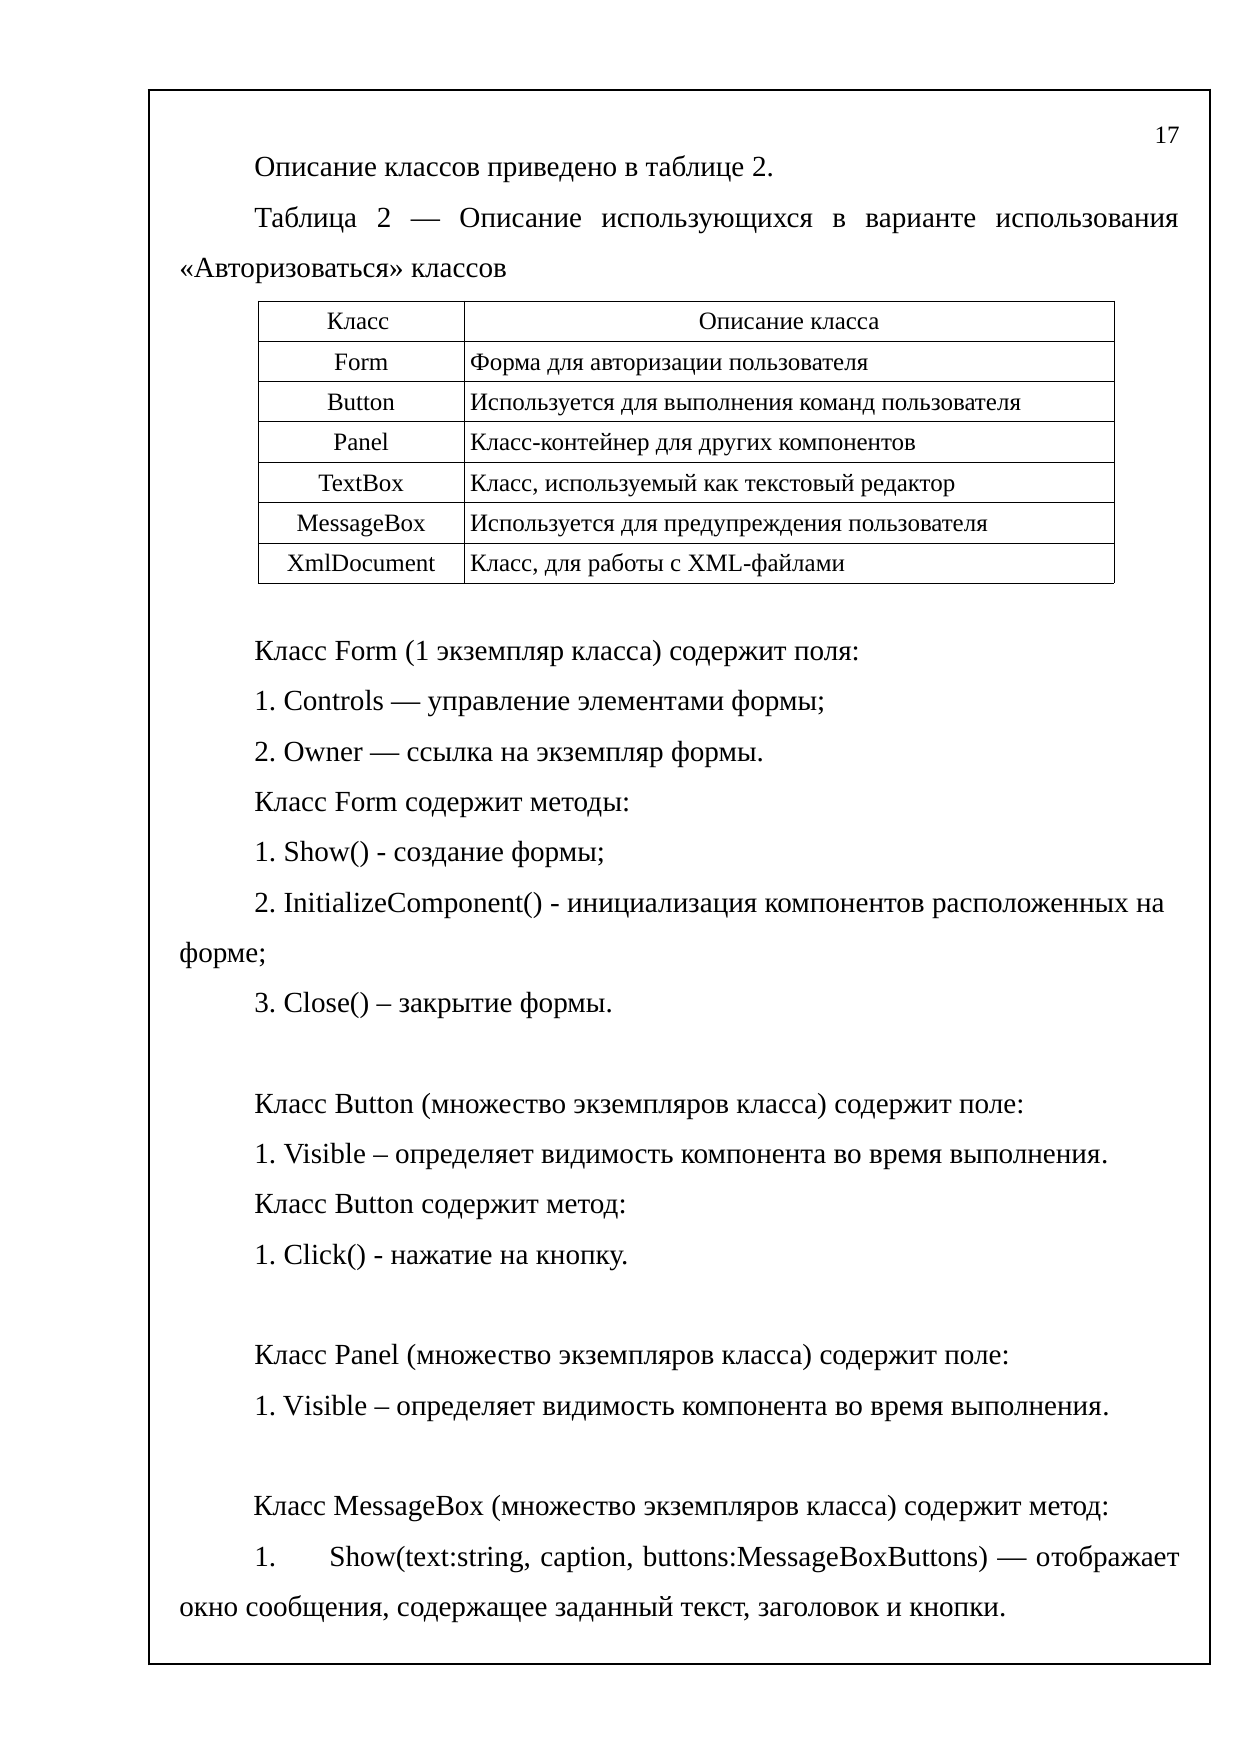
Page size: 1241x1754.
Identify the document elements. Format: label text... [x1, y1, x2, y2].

text Класс Button (множество экземпляров класса) содержит поле: [179, 1086, 1179, 1119]
list Show(text:string, сaption, buttons:MessageBoxButtons) — отображает окно сообщения, содержащее заданный текст, заголовок и кнопки. [179, 1539, 1179, 1623]
text Таблица 2 — Описание использующихся в варианте использования «Авторизоваться» классов [179, 200, 1179, 284]
text 3. Close() – закрытие формы. [179, 985, 1179, 1019]
text 1. Click() - нажатие на кнопку. [179, 1237, 1179, 1270]
table_cell MessageBox [259, 503, 464, 542]
text 1. Show() - создание формы; [179, 834, 1179, 868]
text Класс Button содержит метод: [179, 1187, 1179, 1220]
text Класс Form (1 экземпляр класса) содержит поля: [179, 633, 1179, 667]
text Описание классов приведено в таблице 2. [179, 149, 1179, 183]
table_cell TextBox [259, 463, 464, 502]
table_cell Button [259, 382, 464, 421]
text 2. InitializeComponent() - инициализация компонентов расположенных на форме; [179, 885, 1179, 968]
text Класс Form содержит методы: [179, 784, 1179, 818]
text 1. Visible – определяет видимость компонента во время выполнения. [179, 1136, 1179, 1170]
table_cell Класс-контейнер для других компонентов [465, 422, 1114, 462]
text 2. Owner — ссылка на экземпляр формы. [179, 734, 1179, 767]
text 1. Controls — управление элементами формы; [179, 683, 1179, 717]
table_cell XmlDocument [259, 544, 464, 583]
table_cell Используется для выполнения команд пользователя [465, 382, 1114, 421]
table_cell Panel [259, 422, 464, 462]
table_cell Form [259, 342, 464, 381]
text Класс MessageBox (множество экземпляров класса) содержит метод: [179, 1488, 1179, 1522]
table_cell Класс, используемый как текстовый редактор [465, 463, 1114, 502]
table_cell Форма для авторизации пользователя [465, 342, 1114, 381]
text 1. Visible – определяет видимость компонента во время выполнения. [179, 1388, 1179, 1421]
table_cell Используется для предупреждения пользователя [465, 503, 1114, 542]
table_cell Класс, для работы с XML-файлами [465, 544, 1114, 583]
table_header Описание класса [465, 302, 1114, 341]
text Класс Panel (множество экземпляров класса) содержит поле: [179, 1337, 1179, 1371]
table_header Класс [259, 302, 464, 341]
